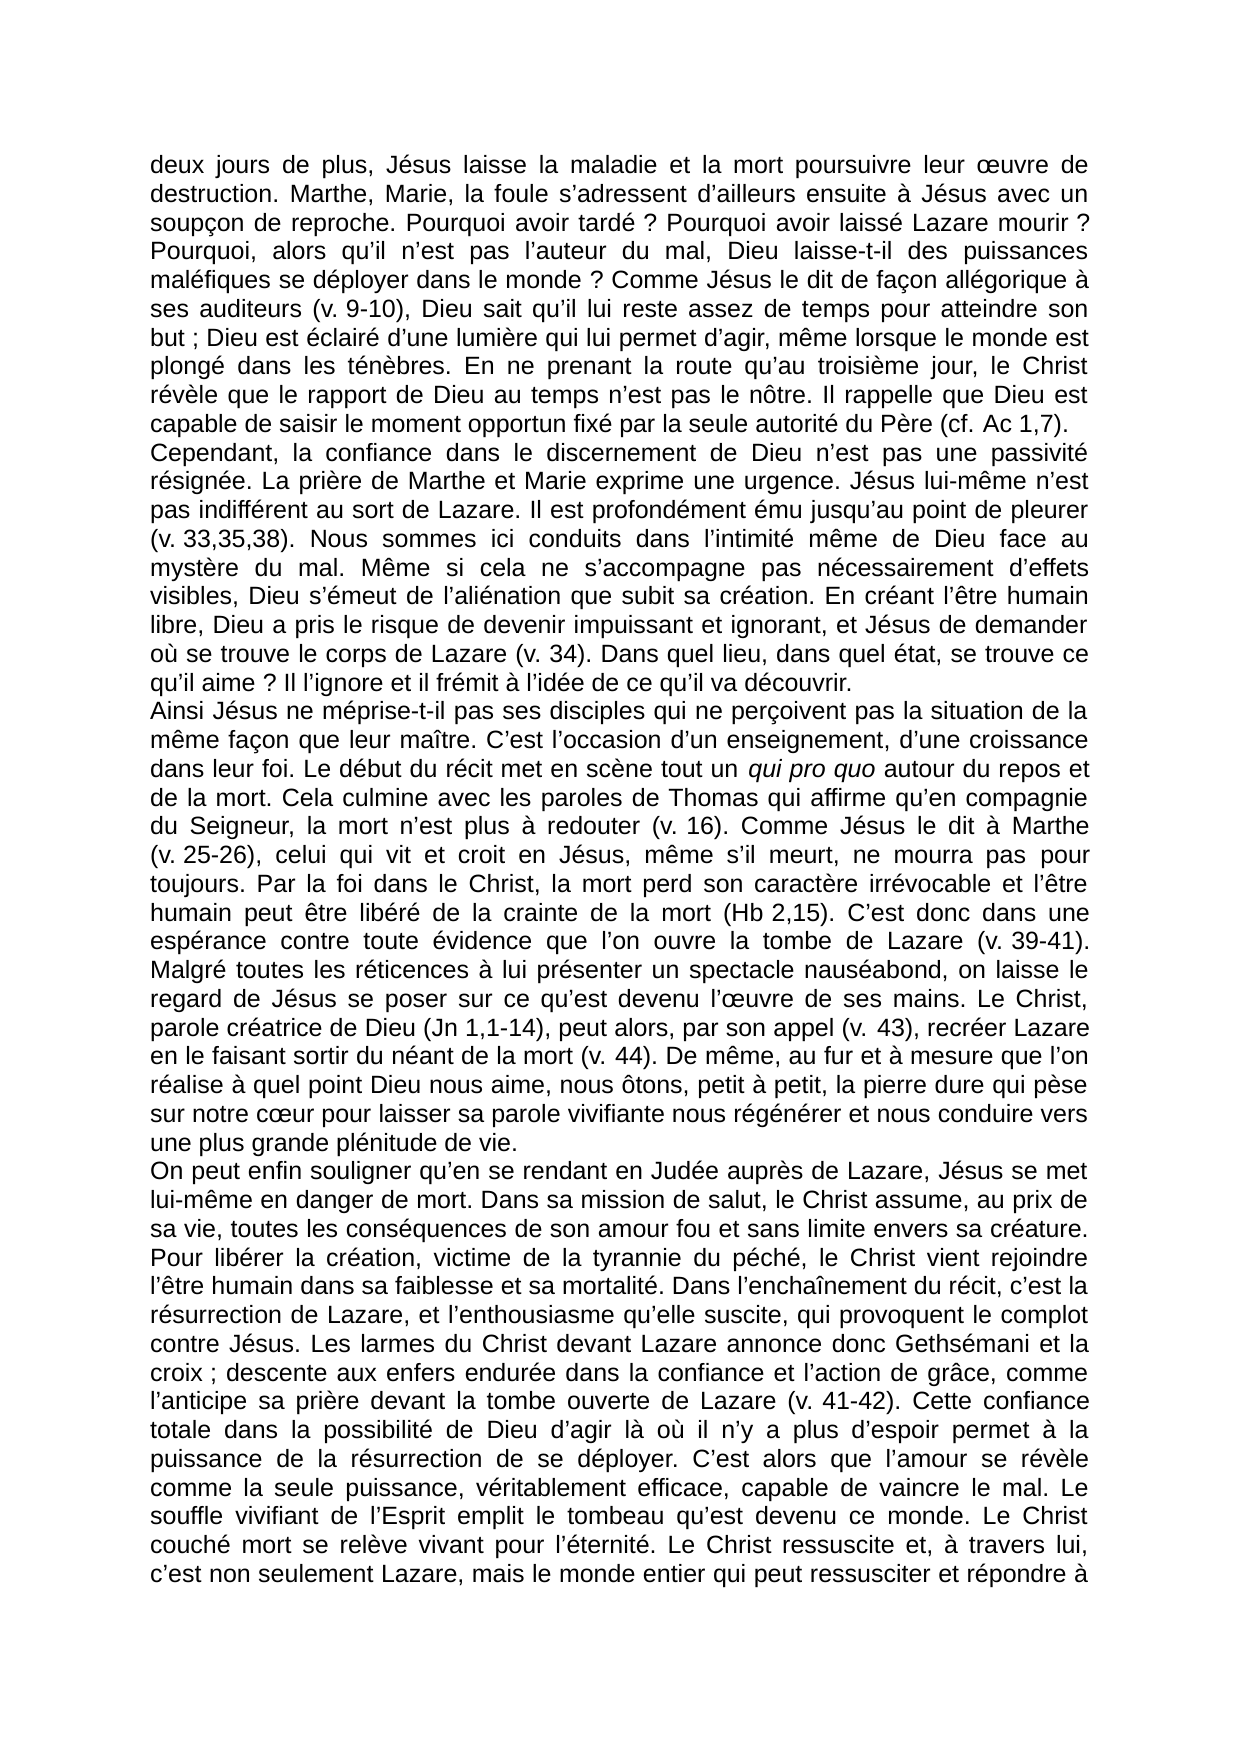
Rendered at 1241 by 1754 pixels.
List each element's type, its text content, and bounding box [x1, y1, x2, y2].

text On peut enfin souligner qu’en se rendant en Judée auprès de Lazare, Jésus se met lui-même en danger de mort. Dans sa mission de salut, le Christ assume, au prix de sa vie, toutes les conséquences de son amour fou et sans limite envers sa créature. Pour libérer la création, victime de la tyrannie du péché, le Christ vient rejoindre l’être humain dans sa faiblesse et sa mortalité. Dans l’enchaînement du récit, c’est la résurrection de Lazare, et l’enthousiasme qu’elle suscite, qui provoquent le complot contre Jésus. Les larmes du Christ devant Lazare annonce donc Gethsémani et la croix ; descente aux enfers endurée dans la confiance et l’action de grâce, comme l’anticipe sa prière devant la tombe ouverte de Lazare (v. 41-42). Cette confiance totale dans la possibilité de Dieu d’agir là où il n’y a plus d’espoir permet à la puissance de la résurrection de se déployer. C’est alors que l’amour se révèle comme la seule puissance, véritablement efficace, capable de vaincre le mal. Le souffle vivifiant de l’Esprit emplit le tombeau qu’est devenu ce monde. Le Christ couché mort se relève vivant pour l’éternité. Le Christ ressuscite et, à travers lui, c’est non seulement Lazare, mais le monde entier qui peut ressusciter et répondre à [150, 1156, 1090, 1587]
text Ainsi Jésus ne méprise-t-il pas ses disciples qui ne perçoivent pas la situation de la même façon que leur maître. C’est l’occasion d’un enseignement, d’une croissance dans leur foi. Le début du récit met en scène tout un qui pro quo autour du repos et de la mort. Cela culmine avec les paroles de Thomas qui affirme qu’en compagnie du Seigneur, la mort n’est plus à redouter (v. 16). Comme Jésus le dit à Marthe (v. 25-26), celui qui vit et croit en Jésus, même s’il meurt, ne mourra pas pour toujours. Par la foi dans le Christ, la mort perd son caractère irrévocable et l’être humain peut être libéré de la crainte de la mort (Hb 2,15). C’est donc dans une espérance contre toute évidence que l’on ouvre la tombe de Lazare (v. 39-41). Malgré toutes les réticences à lui présenter un spectacle nauséabond, on laisse le regard de Jésus se poser sur ce qu’est devenu l’œuvre de ses mains. Le Christ, parole créatrice de Dieu (Jn 1,1-14), peut alors, par son appel (v. 43), recréer Lazare en le faisant sortir du néant de la mort (v. 44). De même, au fur et à mesure que l’on réalise à quel point Dieu nous aime, nous ôtons, petit à petit, la pierre dure qui pèse sur notre cœur pour laisser sa parole vivifiante nous régénérer et nous conduire vers une plus grande plénitude de vie. [150, 696, 1090, 1156]
text deux jours de plus, Jésus laisse la maladie et la mort poursuivre leur œuvre de destruction. Marthe, Marie, la foule s’adressent d’ailleurs ensuite à Jésus avec un soupçon de reproche. Pourquoi avoir tardé ? Pourquoi avoir laissé Lazare mourir ? Pourquoi, alors qu’il n’est pas l’auteur du mal, Dieu laisse-t-il des puissances maléfiques se déployer dans le monde ? Comme Jésus le dit de façon allégorique à ses auditeurs (v. 9-10), Dieu sait qu’il lui reste assez de temps pour atteindre son but ; Dieu est éclairé d’une lumière qui lui permet d’agir, même lorsque le monde est plongé dans les ténèbres. En ne prenant la route qu’au troisième jour, le Christ révèle que le rapport de Dieu au temps n’est pas le nôtre. Il rappelle que Dieu est capable de saisir le moment opportun fixé par la seule autorité du Père (cf. Ac 1,7). [150, 150, 1090, 437]
text Cependant, la confiance dans le discernement de Dieu n’est pas une passivité résignée. La prière de Marthe et Marie exprime une urgence. Jésus lui-même n’est pas indifférent au sort de Lazare. Il est profondément ému jusqu’au point de pleurer (v. 33,35,38). Nous sommes ici conduits dans l’intimité même de Dieu face au mystère du mal. Même si cela ne s’accompagne pas nécessairement d’effets visibles, Dieu s’émeut de l’aliénation que subit sa création. En créant l’être humain libre, Dieu a pris le risque de devenir impuissant et ignorant, et Jésus de demander où se trouve le corps de Lazare (v. 34). Dans quel lieu, dans quel état, se trouve ce qu’il aime ? Il l’ignore et il frémit à l’idée de ce qu’il va découvrir. [150, 437, 1090, 696]
